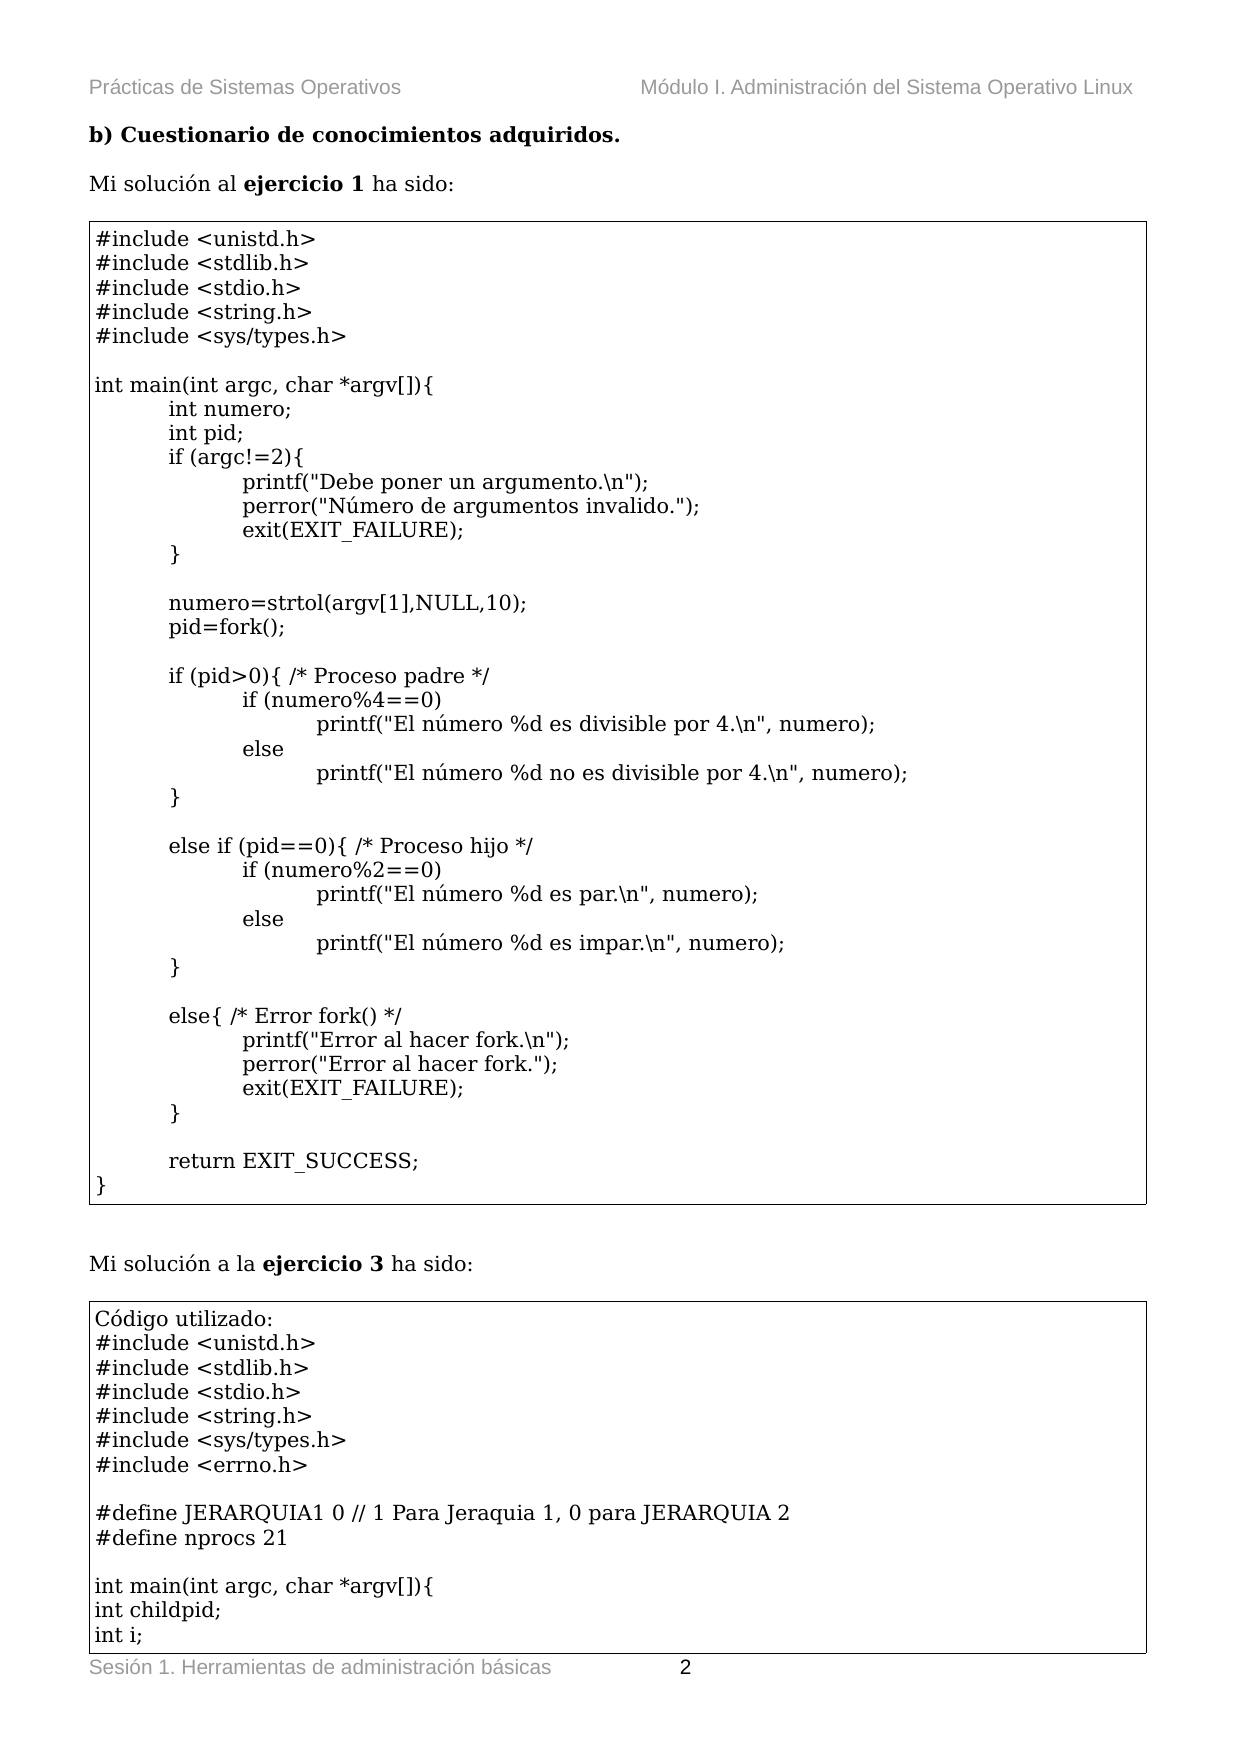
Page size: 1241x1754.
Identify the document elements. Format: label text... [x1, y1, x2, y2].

text Mi solución a la ejercicio 3 ha sido: [89, 1252, 1146, 1277]
text b) Cuestionario de conocimientos adquiridos. [89, 123, 1146, 148]
table_header #include <unistd.h> #include <stdlib.h> #include <stdio.h> #include <string.h> #include <sys/types.h> int main(int argc, char *argv[]){ int numero; int pid; if (argc!=2){ printf("Debe poner un argumento.\n"); perror("Número de argumentos invalido."); exit(EXIT_FAILURE); } numero=strtol(argv[1],NULL,10); pid=fork(); if (pid>0){ /* Proceso padre */ if (numero%4==0) printf("El número %d es divisible por 4.\n", numero); else printf("El número %d no es divisible por 4.\n", numero); } else if (pid==0){ /* Proceso hijo */ if (numero%2==0) printf("El número %d es par.\n", numero); else printf("El número %d es impar.\n", numero); } else{ /* Error fork() */ printf("Error al hacer fork.\n"); perror("Error al hacer fork."); exit(EXIT_FAILURE); } return EXIT_SUCCESS; } [90, 222, 1146, 1203]
table_header Código utilizado: #include <unistd.h> #include <stdlib.h> #include <stdio.h> #include <string.h> #include <sys/types.h> #include <errno.h> #define JERARQUIA1 0 // 1 Para Jeraquia 1, 0 para JERARQUIA 2 #define nprocs 21 int main(int argc, char *argv[]){ int childpid; int i; [90, 1302, 1146, 1653]
text Mi solución al ejercicio 1 ha sido: [89, 172, 1146, 197]
